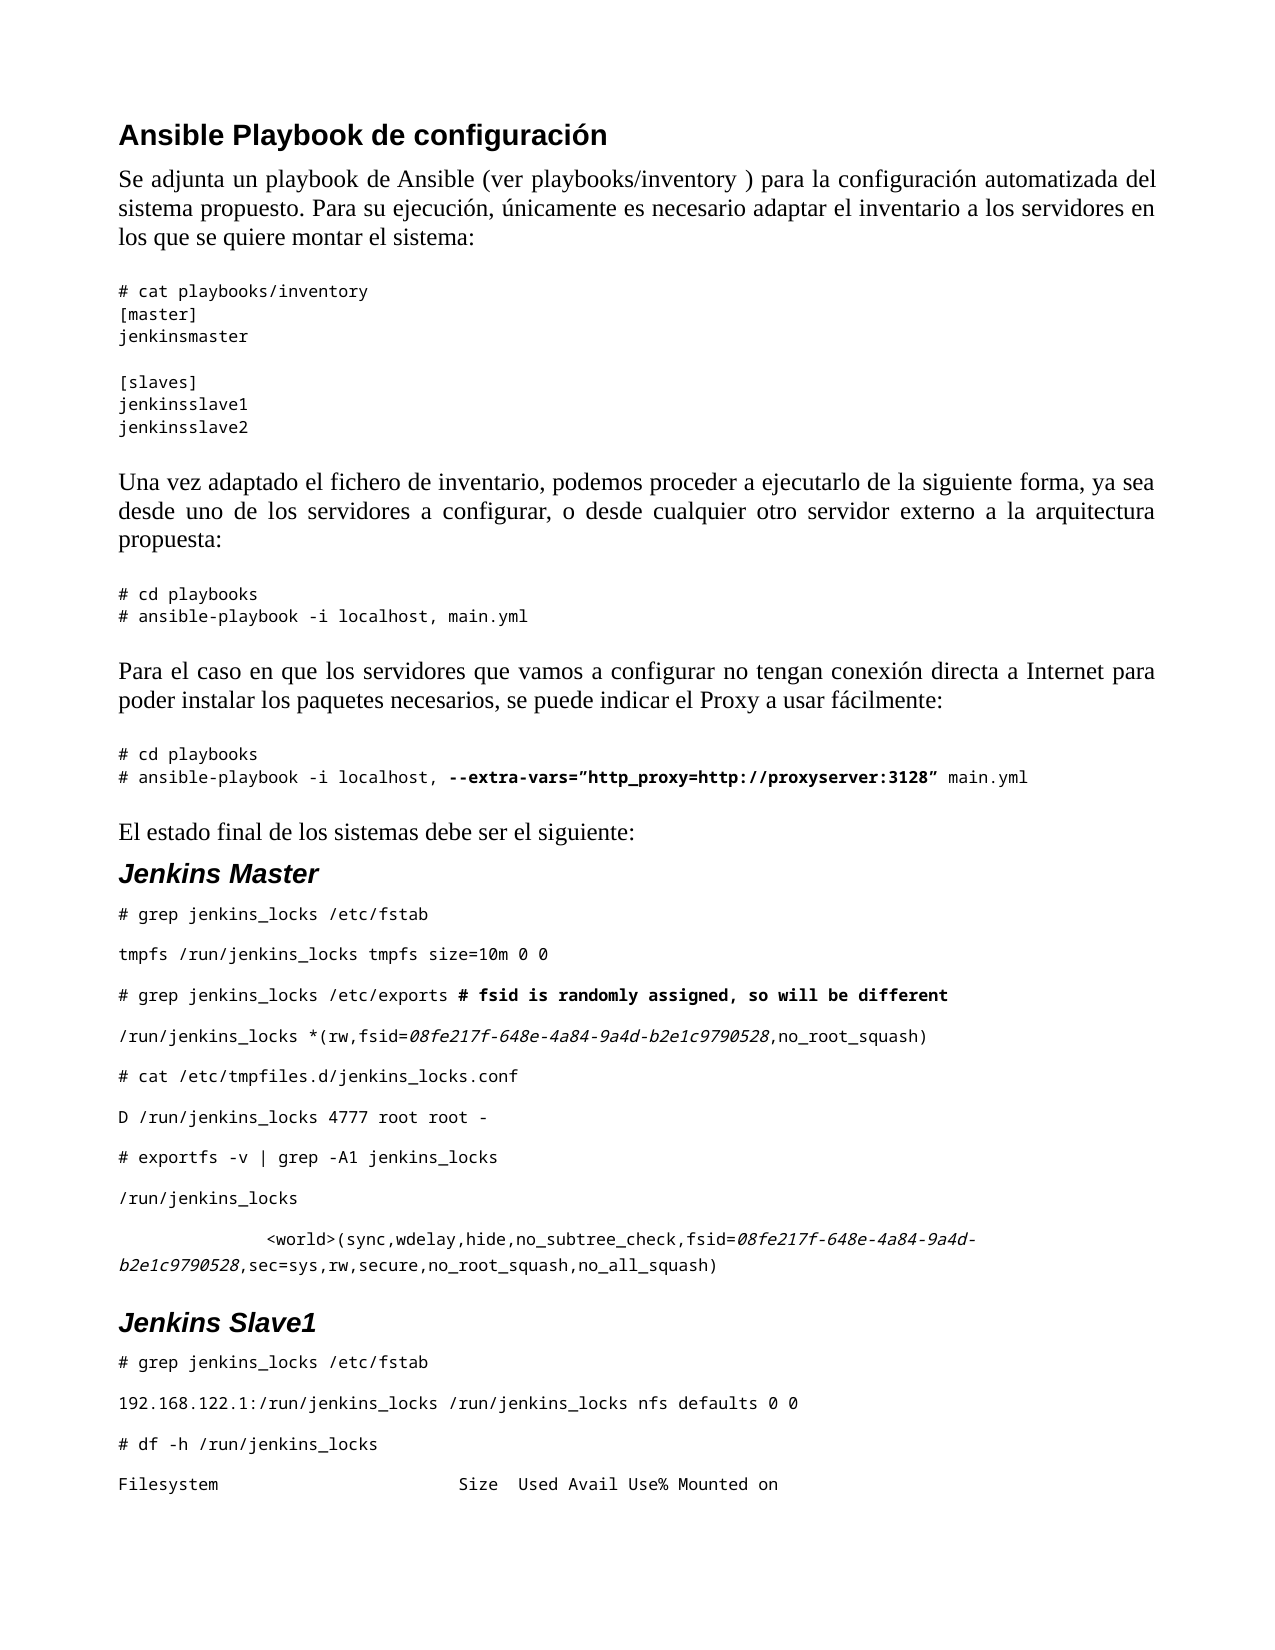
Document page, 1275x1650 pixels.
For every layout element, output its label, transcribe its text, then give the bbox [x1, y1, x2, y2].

text # grep jenkins_locks /etc/fstab [118, 902, 1157, 925]
text # cat playbooks/inventory [118, 279, 1157, 302]
text # df -h /run/jenkins_locks [118, 1432, 1157, 1455]
text /run/jenkins_locks *(rw,fsid=08fe217f-648e-4a84-9a4d-b2e1c9790528,no_root_squash) [118, 1024, 1157, 1047]
text Se adjunta un playbook de Ansible (ver playbooks/inventory ) para la configuración automatizada del sistema propuesto. Para su ejecución, únicamente es necesario adaptar el inventario a los servidores en los que se quiere montar el sistema: [118, 164, 1157, 251]
text Para el caso en que los servidores que vamos a configurar no tengan conexión directa a Internet para poder instalar los paquetes necesarios, se puede indicar el Proxy a usar fácilmente: [118, 656, 1157, 714]
text 192.168.122.1:/run/jenkins_locks /run/jenkins_locks nfs defaults 0 0 [118, 1391, 1157, 1414]
text # cd playbooks [118, 582, 1157, 605]
text # grep jenkins_locks /etc/fstab [118, 1351, 1157, 1373]
text [master] [118, 302, 1157, 325]
text jenkinsslave1 [118, 393, 1157, 416]
text D /run/jenkins_locks 4777 root root - [118, 1105, 1157, 1128]
text <world>(sync,wdelay,hide,no_subtree_check,fsid=08fe217f-648e-4a84-9a4d-b2e1c9790528,sec=sys,rw,secure,no_root_squash,no_all_squash) [118, 1227, 1157, 1276]
text tmpfs /run/jenkins_locks tmpfs size=10m 0 0 [118, 943, 1157, 966]
text jenkinsslave2 [118, 416, 1157, 438]
text # ansible-playbook -i localhost, --extra-vars=”http_proxy=http://proxyserver:3128” main.yml [118, 765, 1157, 788]
text # exportfs -v | grep -A1 jenkins_locks [118, 1146, 1157, 1169]
text # ansible-playbook -i localhost, main.yml [118, 605, 1157, 627]
subtitle Ansible Playbook de configuración [118, 118, 1157, 152]
text jenkinsmaster [118, 325, 1157, 347]
text [slaves] [118, 370, 1157, 393]
text # grep jenkins_locks /etc/exports # fsid is randomly assigned, so will be different [118, 983, 1157, 1006]
text Una vez adaptado el fichero de inventario, podemos proceder a ejecutarlo de la siguiente forma, ya sea desde uno de los servidores a configurar, o desde cualquier otro servidor externo a la arquitectura propuesta: [118, 467, 1157, 553]
text /run/jenkins_locks [118, 1187, 1157, 1209]
text # cat /etc/tmpfiles.d/jenkins_locks.conf [118, 1065, 1157, 1087]
subtitle Jenkins Slave1 [118, 1306, 1157, 1338]
text # cd playbooks [118, 742, 1157, 765]
text Filesystem Size Used Avail Use% Mounted on [118, 1473, 1157, 1495]
text El estado final de los sistemas debe ser el siguiente: [118, 817, 1157, 845]
subtitle Jenkins Master [118, 858, 1157, 890]
